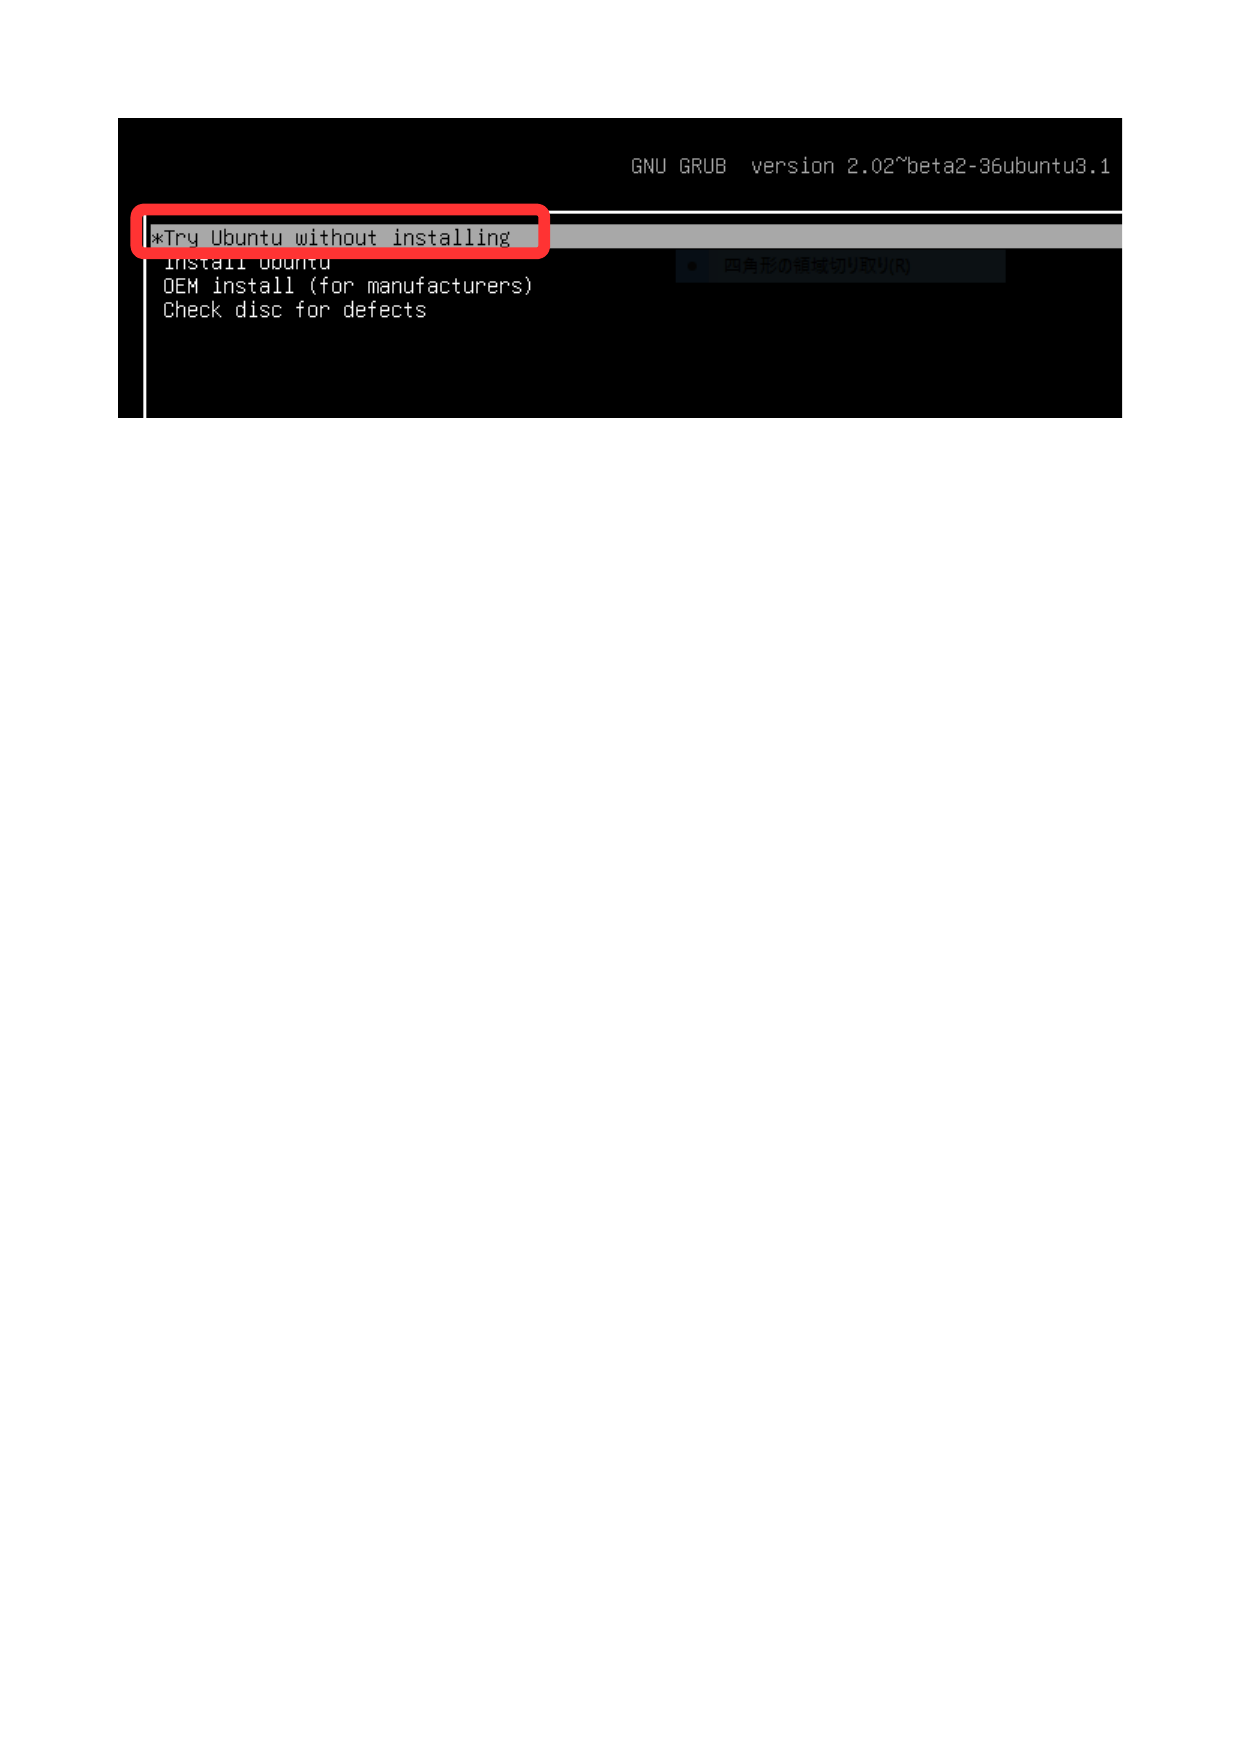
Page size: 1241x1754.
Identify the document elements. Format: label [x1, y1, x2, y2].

picture [118, 118, 1123, 418]
